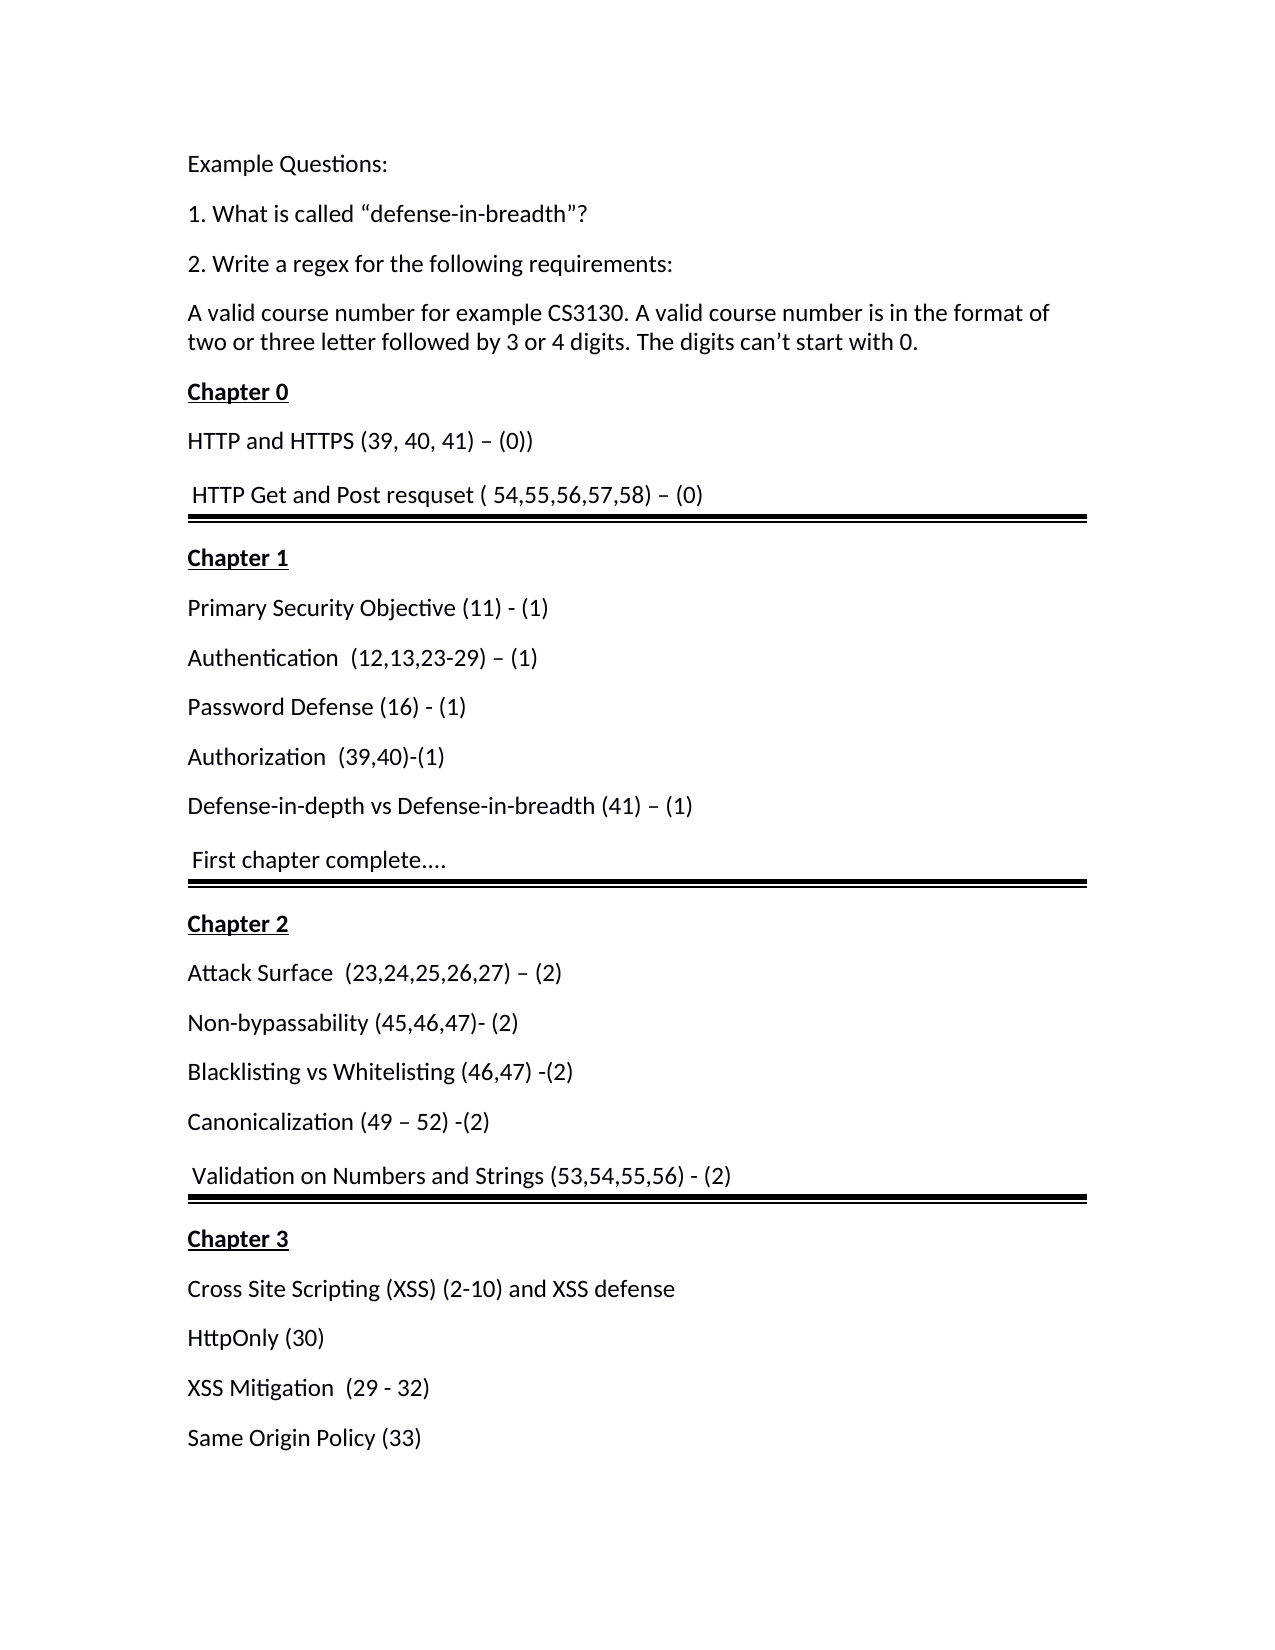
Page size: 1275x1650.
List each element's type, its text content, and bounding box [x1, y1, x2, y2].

text Chapter 0 [187, 377, 1087, 406]
text Chapter 3 [187, 1225, 1087, 1253]
text Non-bypassability (45,46,47)- (2) [187, 1008, 1087, 1037]
text First chapter complete.... [187, 841, 1087, 888]
text HTTP Get and Post resquset ( 54,55,56,57,58) – (0) [187, 476, 1087, 523]
text Authentication (12,13,23-29) – (1) [187, 643, 1087, 672]
text Chapter 1 [187, 544, 1087, 573]
text Password Defense (16) - (1) [187, 693, 1087, 721]
text Primary Security Objective (11) - (1) [187, 593, 1087, 622]
text Same Origin Policy (33) [187, 1423, 1087, 1452]
text A valid course number for example CS3130. A valid course number is in the format of two or three letter followed by 3 or 4 digits. The digits can’t start with 0. [187, 299, 1087, 356]
text Chapter 2 [187, 909, 1087, 938]
text XSS Mitigation (29 - 32) [187, 1373, 1087, 1402]
text 1. What is called “defense-in-breadth”? [187, 199, 1087, 228]
text Blacklisting vs Whitelisting (46,47) -(2) [187, 1058, 1087, 1087]
text Cross Site Scripting (XSS) (2-10) and XSS defense [187, 1274, 1087, 1303]
text HTTP and HTTPS (39, 40, 41) – (0)) [187, 427, 1087, 455]
text Example Questions: [187, 150, 1087, 179]
text Defense-in-depth vs Defense-in-breadth (41) – (1) [187, 792, 1087, 821]
text Validation on Numbers and Strings (53,54,55,56) - (2) [187, 1157, 1087, 1204]
text HttpOnly (30) [187, 1324, 1087, 1353]
text Authorization (39,40)-(1) [187, 742, 1087, 771]
text Canonicalization (49 – 52) -(2) [187, 1107, 1087, 1136]
text 2. Write a regex for the following requirements: [187, 249, 1087, 278]
text Attack Surface (23,24,25,26,27) – (2) [187, 959, 1087, 987]
